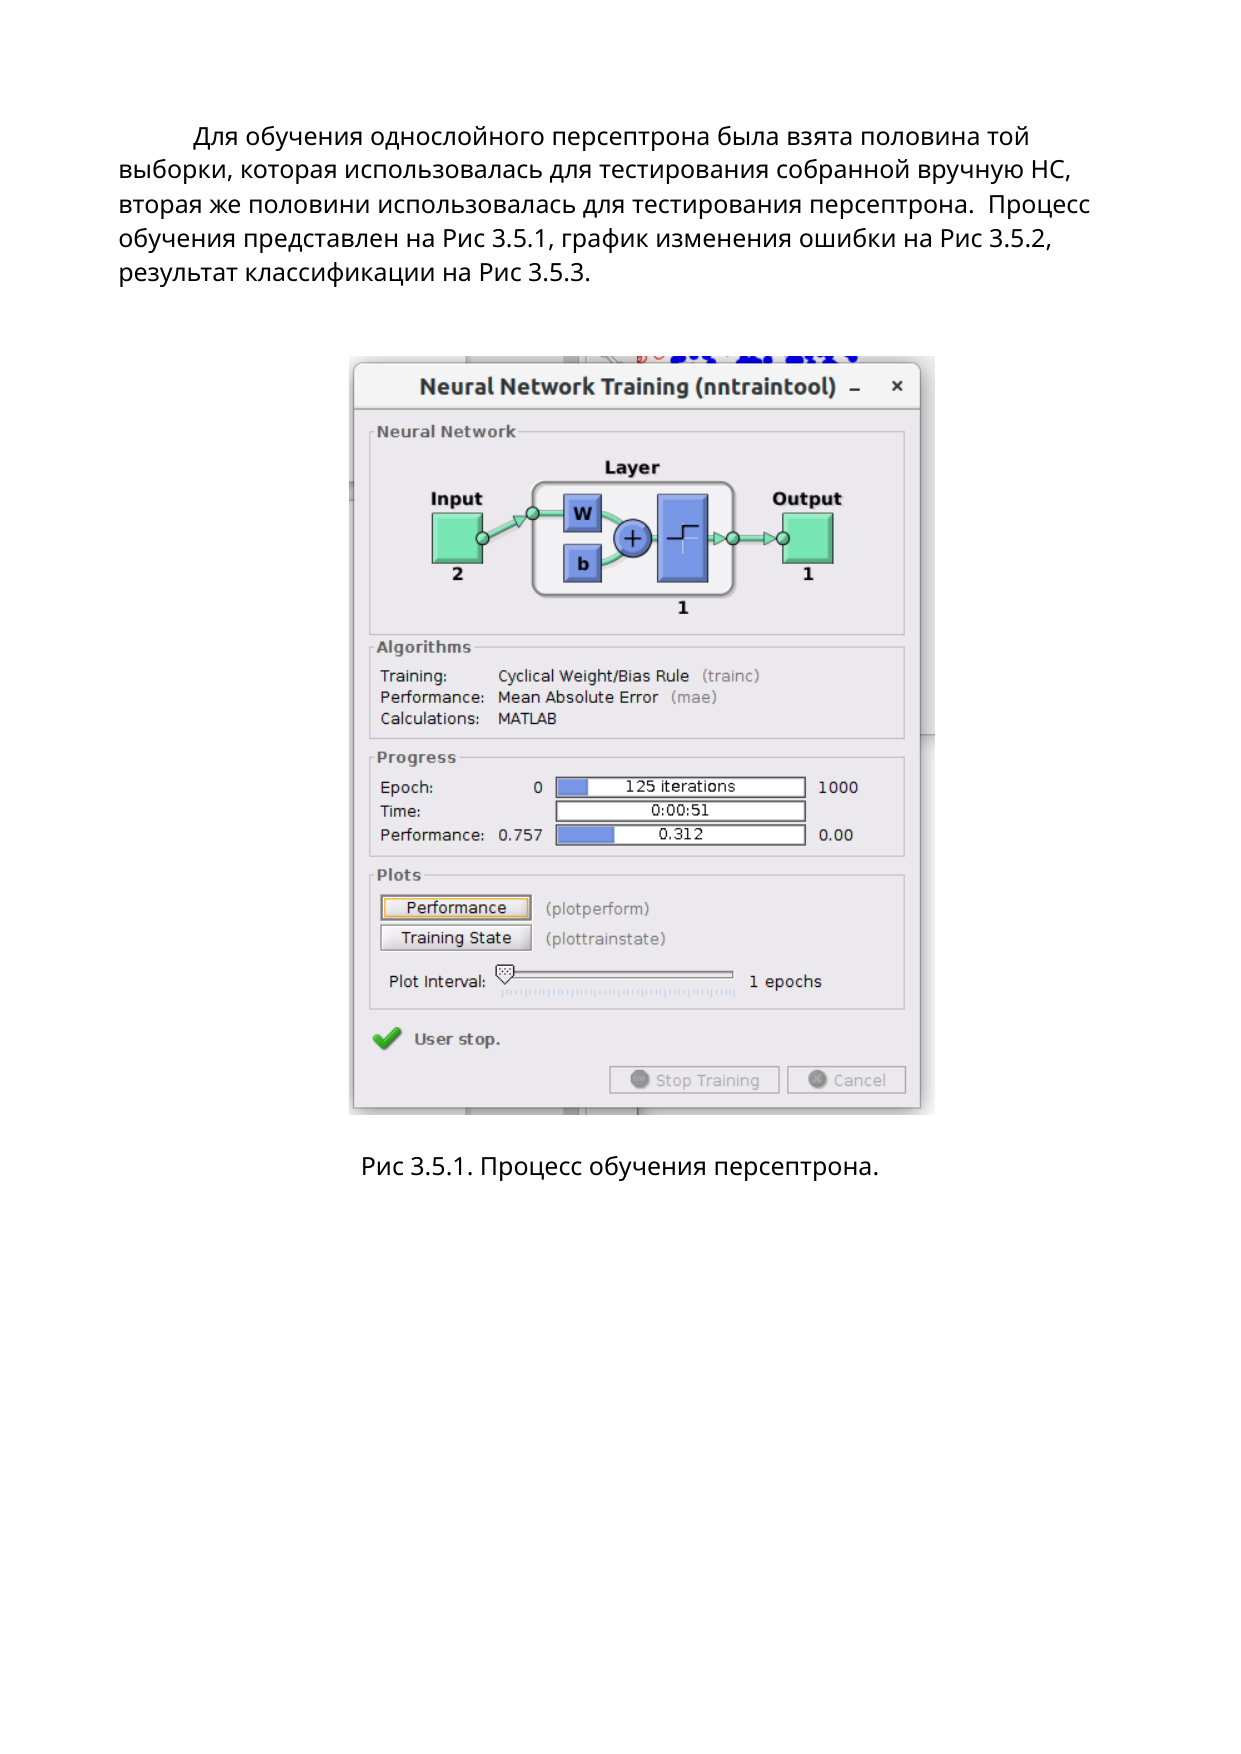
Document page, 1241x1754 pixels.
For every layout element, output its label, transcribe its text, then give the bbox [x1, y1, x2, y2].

text Рис 3.5.1. Процесс обучения персептрона. [118, 357, 1122, 1182]
picture [348, 356, 935, 1115]
text Для обучения однослойного персептрона была взята половина той выборки, которая использовалась для тестирования собранной вручную НС, вторая же половини использовалась для тестирования персептрона. Процесс обучения представлен на Рис 3.5.1, график изменения ошибки на Рис 3.5.2, результат классификации на Рис 3.5.3. [118, 118, 1122, 288]
